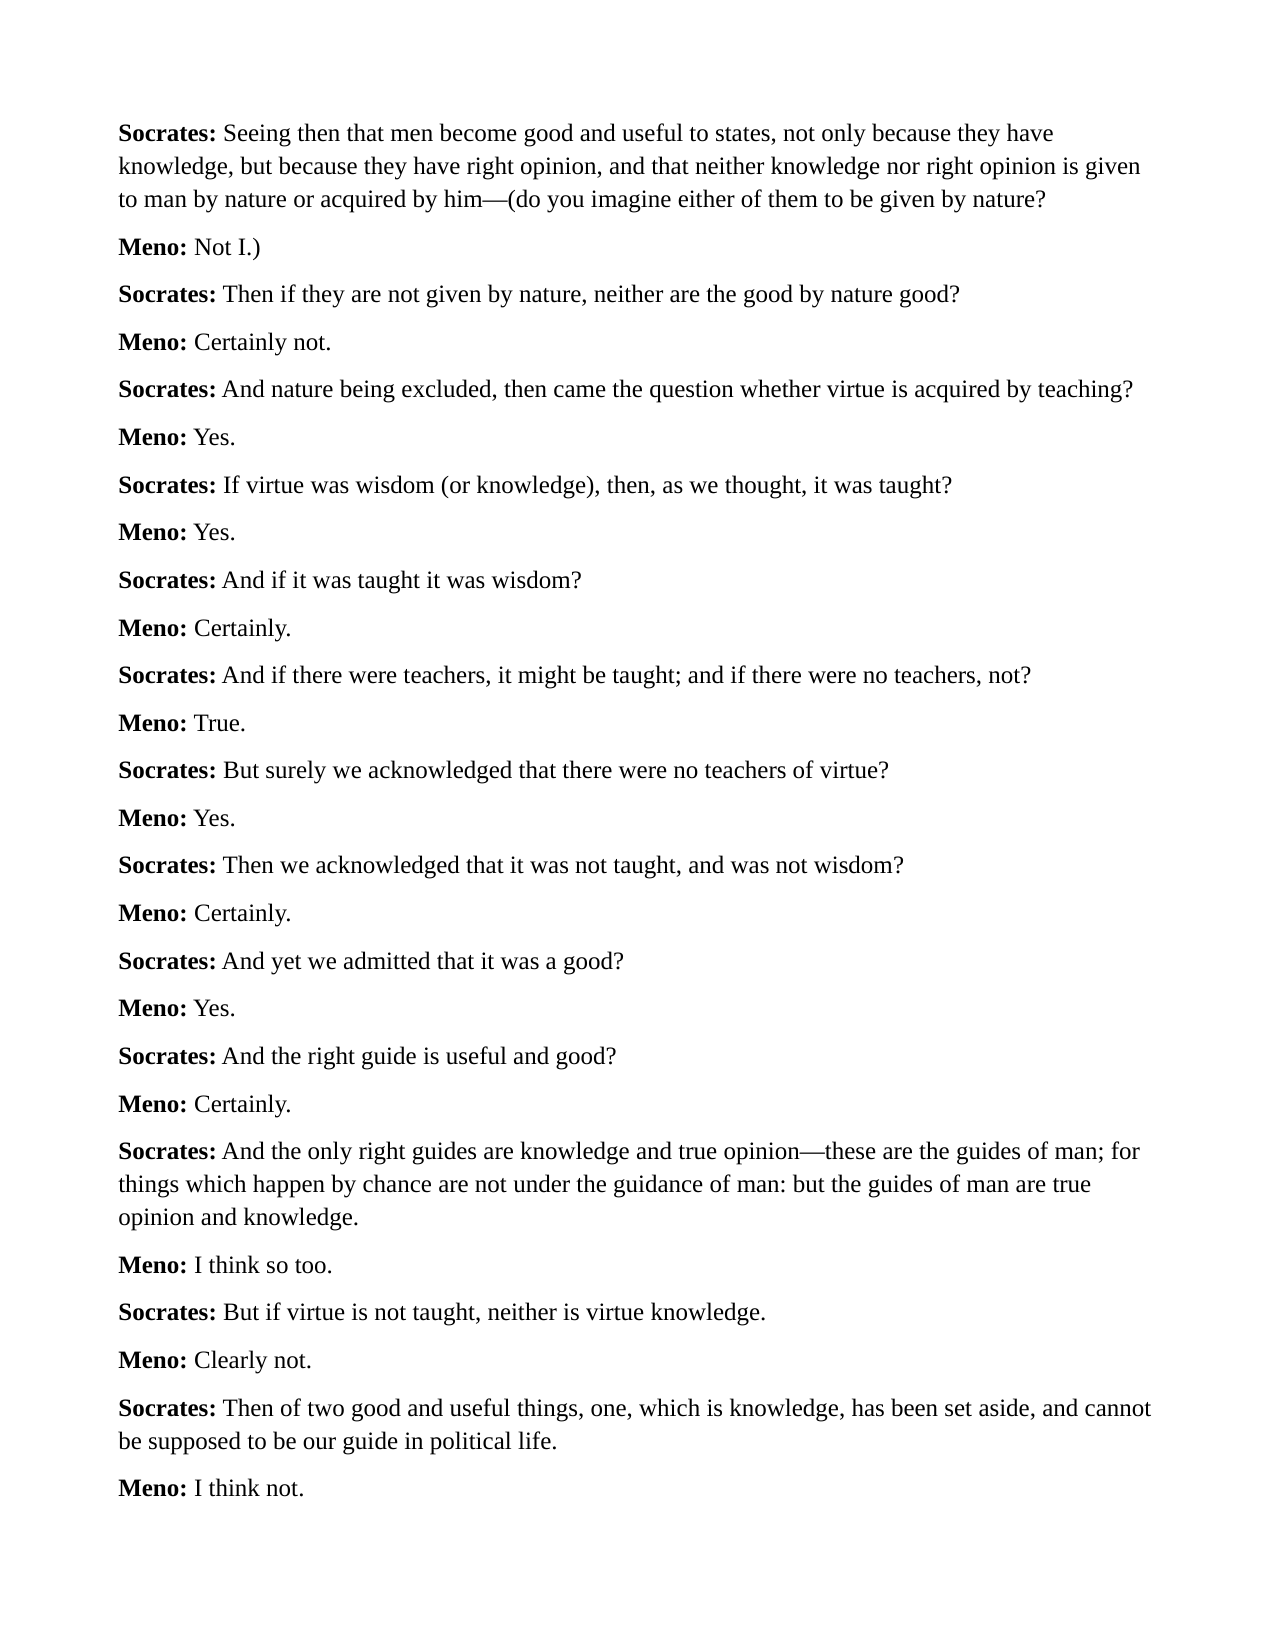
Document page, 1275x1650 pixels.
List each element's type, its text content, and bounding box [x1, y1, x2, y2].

text Socrates: Then of two good and useful things, one, which is knowledge, has been set aside, and cannot be supposed to be our guide in political life. [118, 1393, 1157, 1454]
text Socrates: But surely we acknowledged that there were no teachers of virtue? [118, 755, 1157, 784]
text Meno: Not I.) [118, 232, 1157, 261]
text Meno: Yes. [118, 517, 1157, 546]
text Meno: Certainly not. [118, 327, 1157, 356]
text Meno: Yes. [118, 993, 1157, 1022]
text Socrates: And yet we admitted that it was a good? [118, 946, 1157, 974]
text Meno: Yes. [118, 422, 1157, 451]
text Socrates: Then if they are not given by nature, neither are the good by nature good? [118, 279, 1157, 308]
text Meno: Certainly. [118, 613, 1157, 641]
text Socrates: If virtue was wisdom (or knowledge), then, as we thought, it was taught? [118, 470, 1157, 498]
text Meno: True. [118, 708, 1157, 737]
text Meno: I think so too. [118, 1250, 1157, 1279]
text Socrates: And the right guide is useful and good? [118, 1041, 1157, 1070]
text Socrates: And if there were teachers, it might be taught; and if there were no teachers, not? [118, 660, 1157, 689]
text Meno: Certainly. [118, 1089, 1157, 1117]
text Meno: I think not. [118, 1473, 1157, 1502]
text Socrates: But if virtue is not taught, neither is virtue knowledge. [118, 1297, 1157, 1326]
text Socrates: And if it was taught it was wisdom? [118, 565, 1157, 594]
text Socrates: Seeing then that men become good and useful to states, not only because they have knowledge, but because they have right opinion, and that neither knowledge nor right opinion is given to man by nature or acquired by him—(do you imagine either of them to be given by nature? [118, 118, 1157, 213]
text Meno: Certainly. [118, 898, 1157, 927]
text Meno: Yes. [118, 803, 1157, 832]
text Socrates: And nature being excluded, then came the question whether virtue is acquired by teaching? [118, 374, 1157, 403]
text Socrates: Then we acknowledged that it was not taught, and was not wisdom? [118, 851, 1157, 879]
text Meno: Clearly not. [118, 1345, 1157, 1374]
text Socrates: And the only right guides are knowledge and true opinion—these are the guides of man; for things which happen by chance are not under the guidance of man: but the guides of man are true opinion and knowledge. [118, 1136, 1157, 1231]
